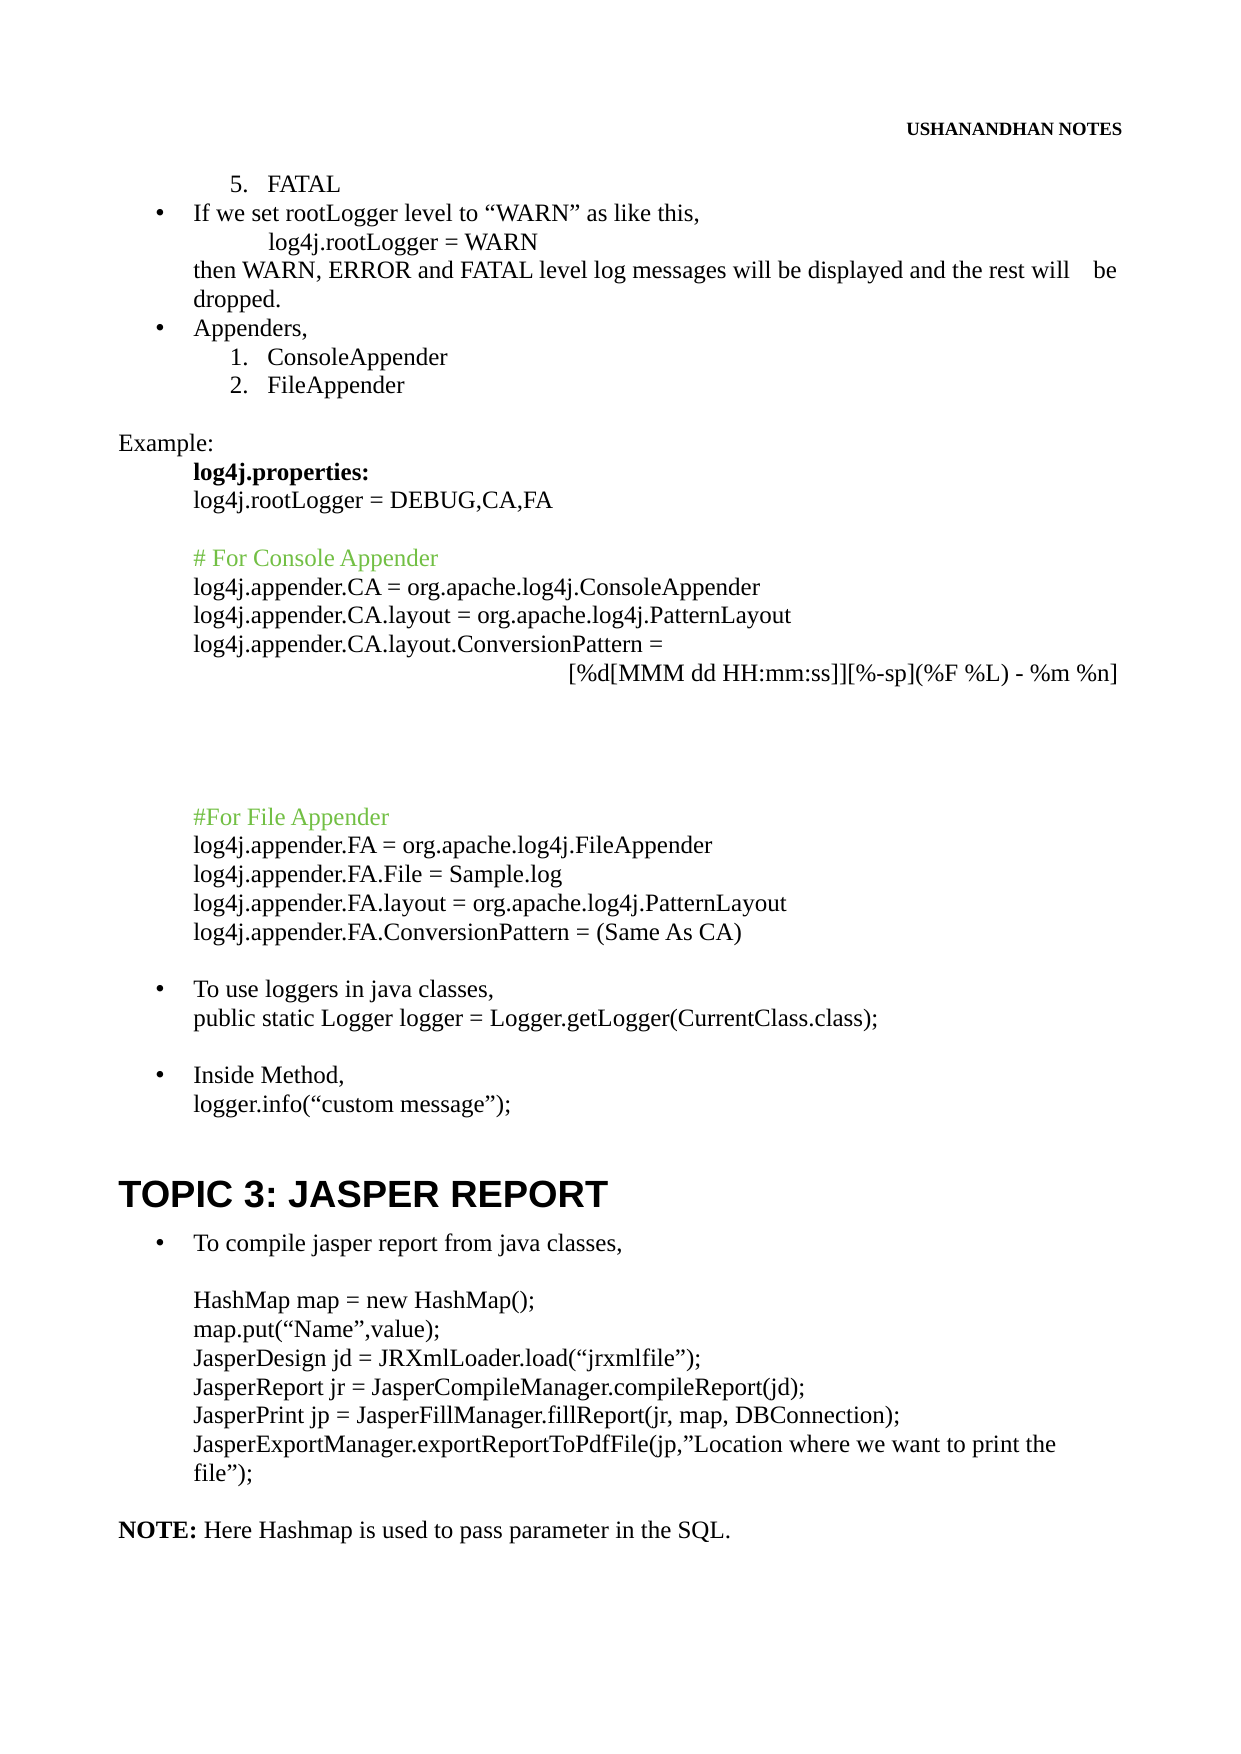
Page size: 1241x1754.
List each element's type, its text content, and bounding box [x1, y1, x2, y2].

text log4j.appender.FA.File = Sample.log [118, 859, 1122, 888]
list To use loggers in java classes, [156, 974, 1122, 1003]
list JasperReport jr = JasperCompileManager.compileReport(jd); [156, 1372, 1122, 1400]
text #For File Appender [118, 802, 1122, 830]
text NOTE: Here Hashmap is used to pass parameter in the SQL. [118, 1515, 1122, 1544]
text log4j.appender.CA = org.apache.log4j.ConsoleAppender [118, 572, 1122, 600]
list public static Logger logger = Logger.getLogger(CurrentClass.class); [156, 1003, 1122, 1032]
text log4j.appender.FA.layout = org.apache.log4j.PatternLayout [118, 888, 1122, 917]
text [%d[MMM dd HH:mm:ss]][%-sp](%F %L) - %m %n] [118, 658, 1122, 687]
list If we set rootLogger level to “WARN” as like this, [156, 198, 1122, 227]
list JasperDesign jd = JRXmlLoader.load(“jrxmlfile”); [156, 1343, 1122, 1372]
text log4j.rootLogger = DEBUG,CA,FA [118, 485, 1122, 514]
list JasperPrint jp = JasperFillManager.fillReport(jr, map, DBConnection); [156, 1400, 1122, 1429]
list logger.info(“custom message”); [156, 1089, 1122, 1118]
list Appenders, [156, 313, 1122, 342]
list map.put(“Name”,value); [156, 1314, 1122, 1343]
text log4j.rootLogger = WARN [118, 227, 1122, 255]
list Inside Method, [156, 1060, 1122, 1089]
list FATAL [229, 169, 1122, 198]
list FileAppender [229, 370, 1122, 399]
list ConsoleAppender [229, 342, 1122, 370]
text then WARN, ERROR and FATAL level log messages will be displayed and the rest will be dropped. [118, 255, 1122, 313]
list To compile jasper report from java classes, [156, 1228, 1122, 1257]
text Example: [118, 428, 1122, 457]
subtitle TOPIC 3: JASPER REPORT [118, 1172, 1122, 1215]
text log4j.appender.CA.layout = org.apache.log4j.PatternLayout [118, 600, 1122, 629]
text log4j.appender.CA.layout.ConversionPattern = [118, 629, 1122, 658]
text # For Console Appender [118, 543, 1122, 572]
text log4j.appender.FA = org.apache.log4j.FileAppender [118, 830, 1122, 859]
list HashMap map = new HashMap(); [156, 1285, 1122, 1314]
text log4j.properties: [118, 457, 1122, 485]
text log4j.appender.FA.ConversionPattern = (Same As CA) [118, 917, 1122, 945]
list JasperExportManager.exportReportToPdfFile(jp,”Location where we want to print the file”); [156, 1429, 1122, 1487]
